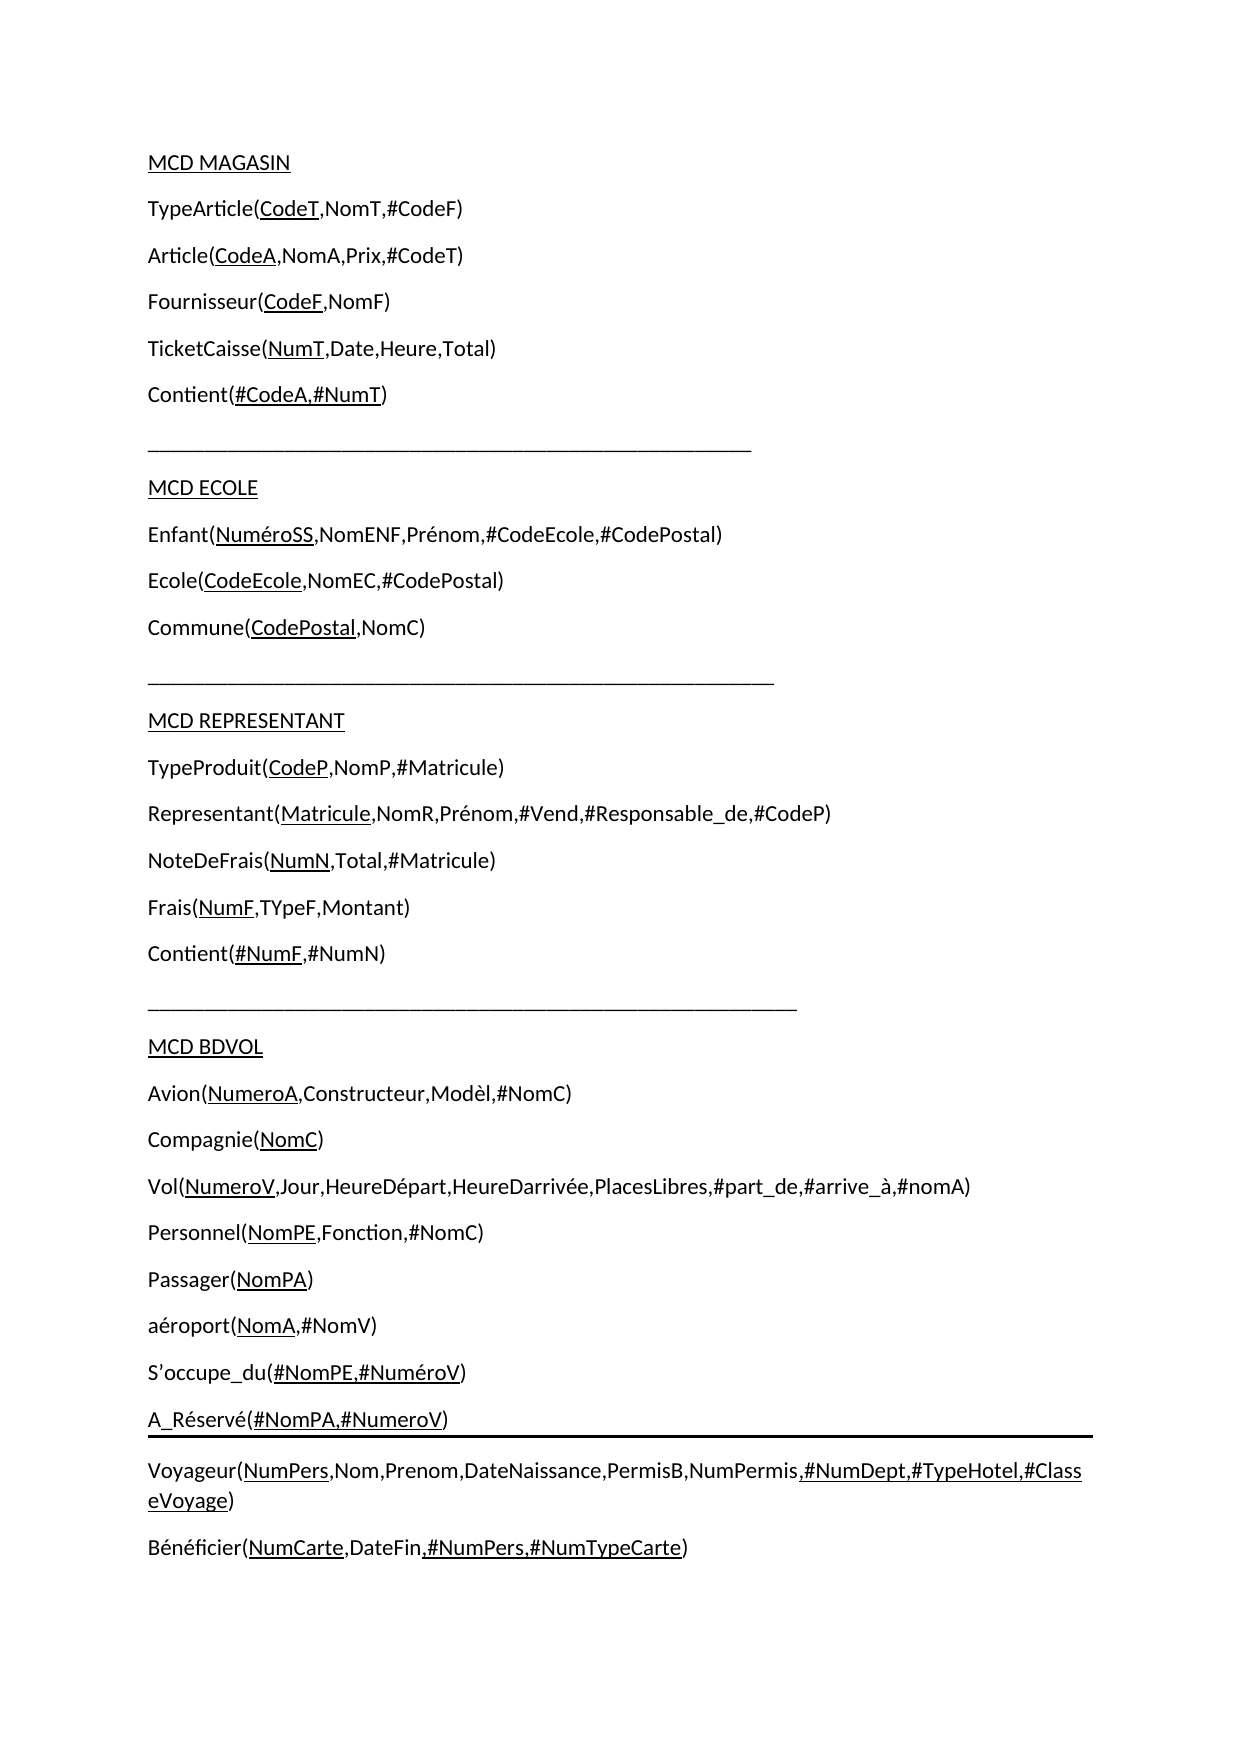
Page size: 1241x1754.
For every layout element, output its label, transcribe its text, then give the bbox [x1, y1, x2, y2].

text Fournisseur(CodeF,NomF) [148, 287, 1093, 315]
text A_Réservé(#NomPA,#NumeroV) [148, 1405, 1093, 1435]
text TicketCaisse(NumT,Date,Heure,Total) [148, 334, 1093, 362]
text MCD BDVOL [148, 1032, 1093, 1060]
text Bénéficier(NumCarte,DateFin,#NumPers,#NumTypeCarte) [148, 1533, 1093, 1561]
text MCD ECOLE [148, 473, 1093, 502]
text Passager(NomPA) [148, 1265, 1093, 1293]
text NoteDeFrais(NumN,Total,#Matricule) [148, 846, 1093, 874]
text MCD MAGASIN [148, 148, 1093, 176]
text Compagnie(NomC) [148, 1125, 1093, 1153]
text Frais(NumF,TYpeF,Montant) [148, 893, 1093, 921]
text TypeArticle(CodeT,NomT,#CodeF) [148, 194, 1093, 222]
text Avion(NumeroA,Constructeur,Modèl,#NomC) [148, 1079, 1093, 1107]
text Article(CodeA,NomA,Prix,#CodeT) [148, 241, 1093, 269]
text TypeProduit(CodeP,NomP,#Matricule) [148, 753, 1093, 781]
text Commune(CodePostal,NomC) [148, 613, 1093, 641]
text Voyageur(NumPers,Nom,Prenom,DateNaissance,PermisB,NumPermis,#NumDept,#TypeHotel,#ClasseVoyage) [148, 1457, 1093, 1514]
text Personnel(NomPE,Fonction,#NomC) [148, 1218, 1093, 1247]
text Contient(#NumF,#NumN) [148, 939, 1093, 967]
text Contient(#CodeA,#NumT) [148, 380, 1093, 408]
text Enfant(NuméroSS,NomENF,Prénom,#CodeEcole,#CodePostal) [148, 520, 1093, 548]
text aéroport(NomA,#NomV) [148, 1312, 1093, 1340]
text _________________________________________________________ [148, 986, 1093, 1014]
text MCD REPRESENTANT [148, 706, 1093, 734]
text _______________________________________________________ [148, 660, 1093, 688]
text _____________________________________________________ [148, 427, 1093, 455]
text Ecole(CodeEcole,NomEC,#CodePostal) [148, 567, 1093, 595]
text Representant(Matricule,NomR,Prénom,#Vend,#Responsable_de,#CodeP) [148, 799, 1093, 827]
text S’occupe_du(#NomPE,#NuméroV) [148, 1358, 1093, 1386]
text Vol(NumeroV,Jour,HeureDépart,HeureDarrivée,PlacesLibres,#part_de,#arrive_à,#nomA) [148, 1172, 1093, 1200]
